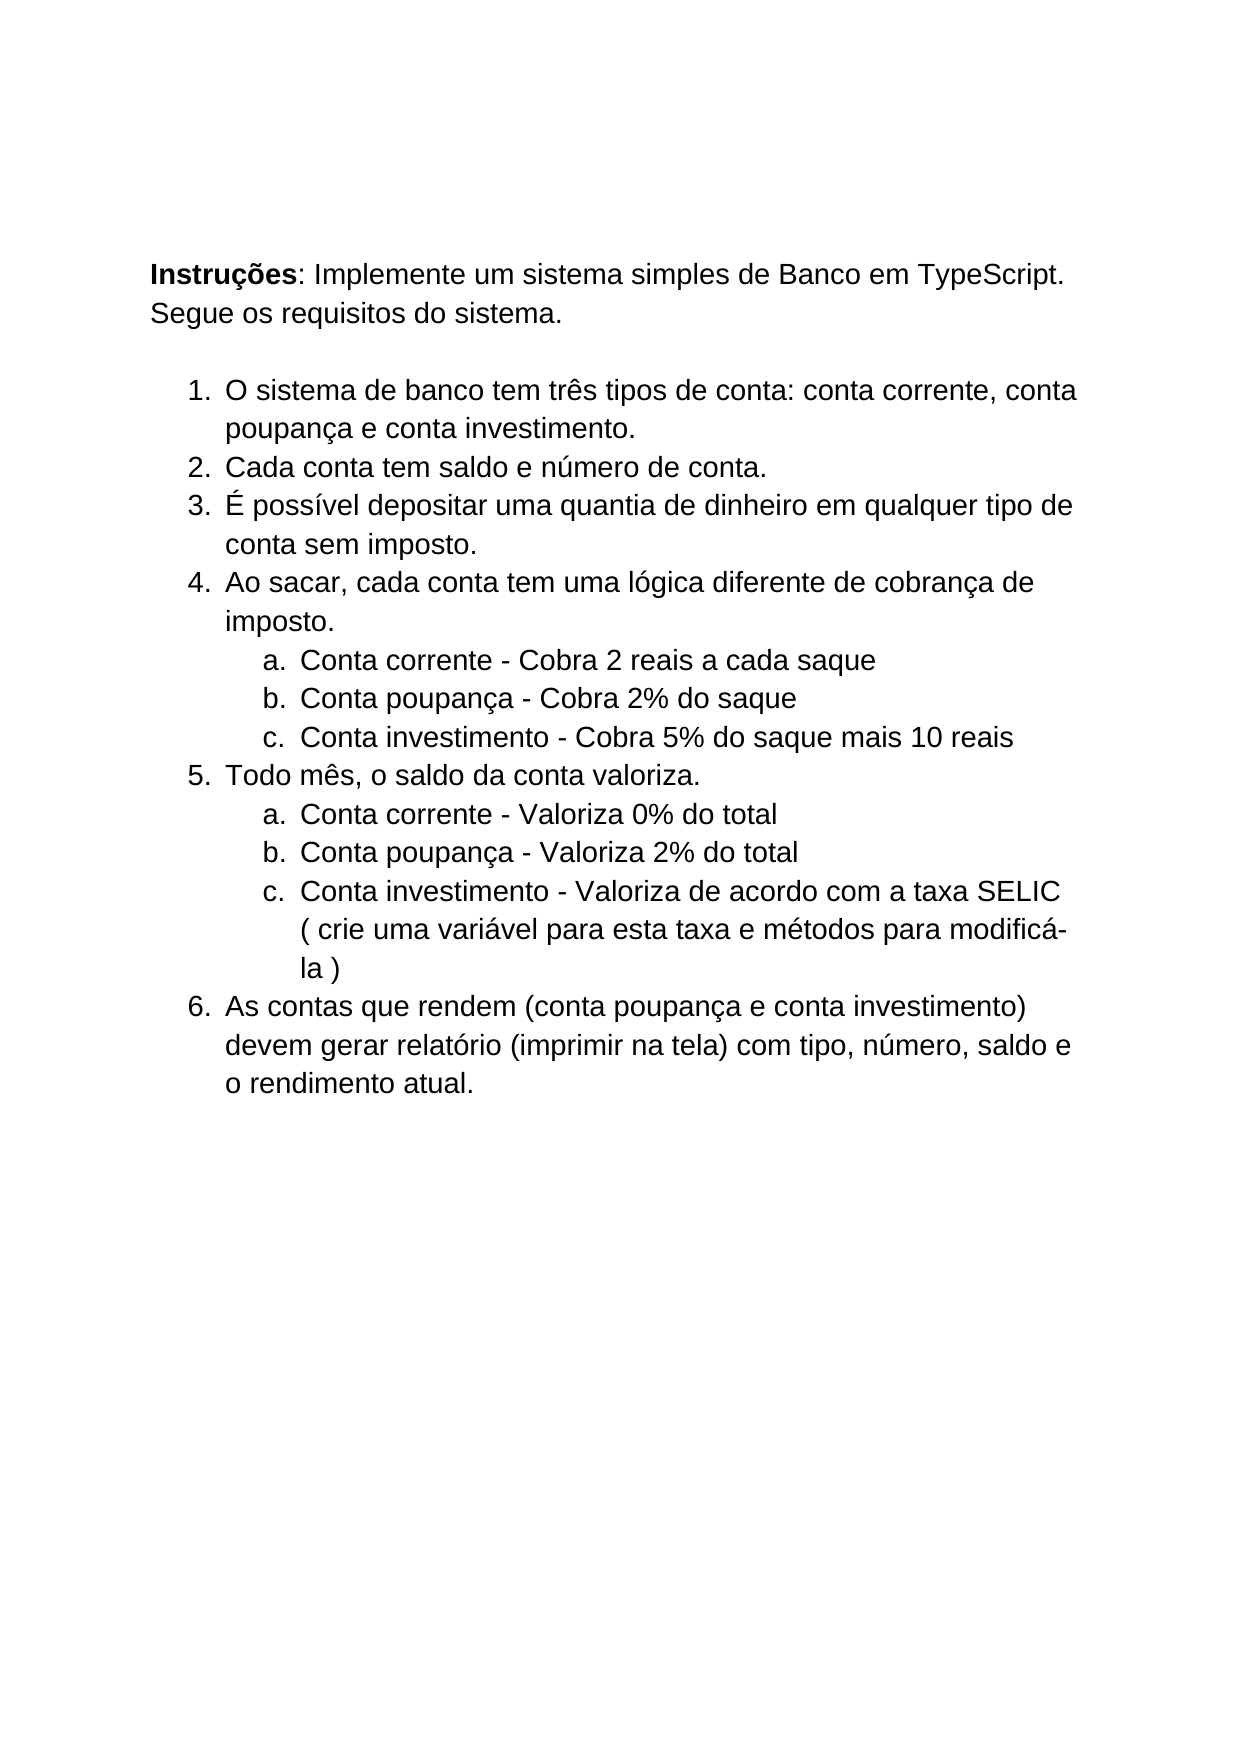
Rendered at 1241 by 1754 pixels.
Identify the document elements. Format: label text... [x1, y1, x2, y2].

list Conta corrente - Cobra 2 reais a cada saque [262, 642, 1090, 676]
list Todo mês, o saldo da conta valoriza. [187, 758, 1090, 792]
list Cada conta tem saldo e número de conta. [187, 450, 1090, 483]
list Conta investimento - Valoriza de acordo com a taxa SELIC ( crie uma variável para esta taxa e métodos para modificá-la ) [262, 874, 1090, 984]
list Conta corrente - Valoriza 0% do total [262, 797, 1090, 830]
list Conta investimento - Cobra 5% do saque mais 10 reais [262, 719, 1090, 753]
list É possível depositar uma quantia de dinheiro em qualquer tipo de conta sem imposto. [187, 488, 1090, 560]
list O sistema de banco tem três tipos de conta: conta corrente, conta poupança e conta investimento. [187, 373, 1090, 445]
list Conta poupança - Cobra 2% do saque [262, 681, 1090, 714]
text Instruções: Implemente um sistema simples de Banco em TypeScript. Segue os requisitos do sistema. [150, 257, 1090, 329]
list Conta poupança - Valoriza 2% do total [262, 835, 1090, 869]
list Ao sacar, cada conta tem uma lógica diferente de cobrança de imposto. [187, 565, 1090, 637]
list As contas que rendem (conta poupança e conta investimento) devem gerar relatório (imprimir na tela) com tipo, número, saldo e o rendimento atual. [187, 989, 1090, 1100]
